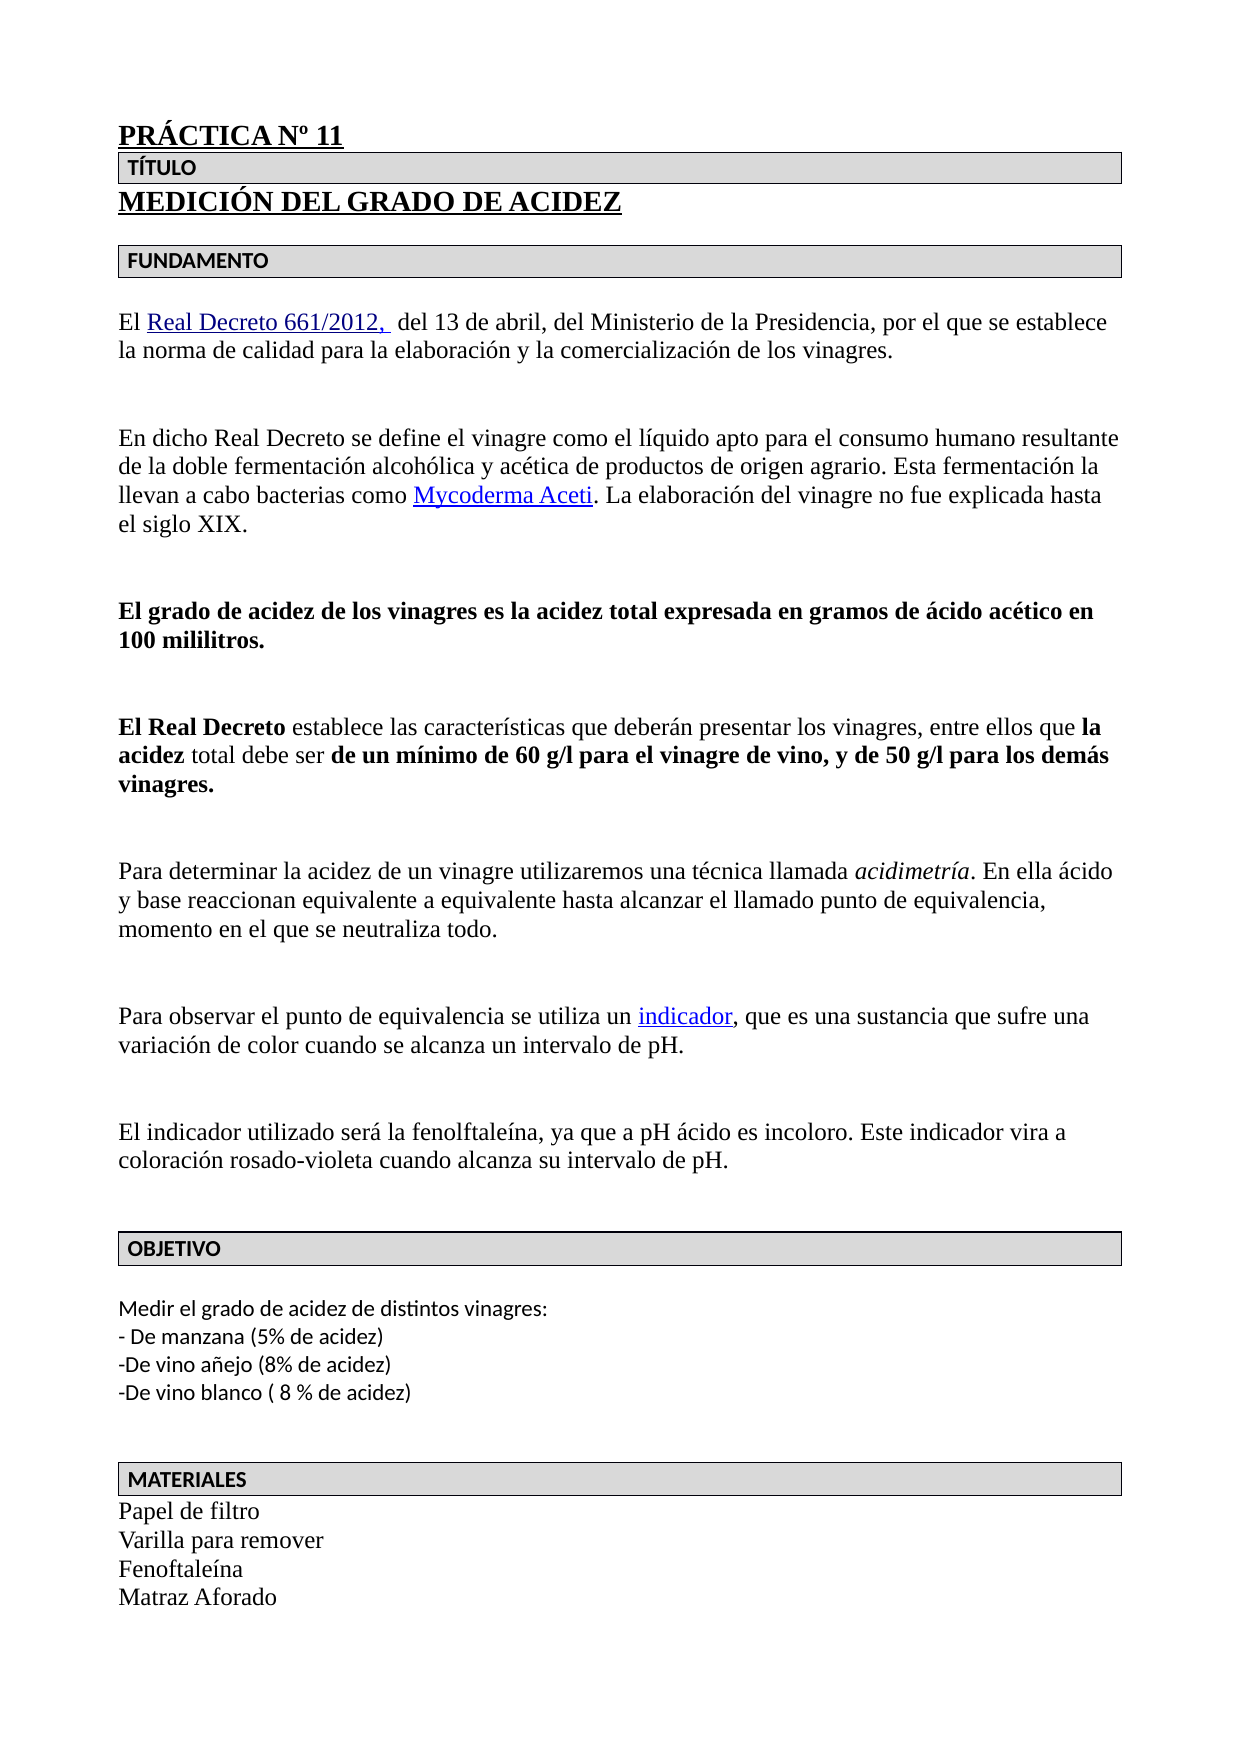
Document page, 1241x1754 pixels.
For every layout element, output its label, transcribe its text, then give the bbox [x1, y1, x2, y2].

text Fenoftaleína [118, 1554, 1122, 1582]
text El Real Decreto establece las características que deberán presentar los vinagres, entre ellos que la acidez total debe ser de un mínimo de 60 g/l para el vinagre de vino, y de 50 g/l para los demás vinagres. [118, 712, 1122, 798]
text El grado de acidez de los vinagres es la acidez total expresada en gramos de ácido acético en 100 mililitros. [118, 596, 1122, 653]
text - De manzana (5% de acidez) [118, 1322, 1122, 1350]
text Papel de filtro [118, 1496, 1122, 1525]
text Para determinar la acidez de un vinagre utilizaremos una técnica llamada acidimetría. En ella ácido y base reaccionan equivalente a equivalente hasta alcanzar el llamado punto de equivalencia, momento en el que se neutraliza todo. [118, 856, 1122, 943]
text FUNDAMENTO [119, 246, 1121, 277]
text El Real Decreto 661/2012, del 13 de abril, del Ministerio de la Presidencia, por el que se establece la norma de calidad para la elaboración y la comercialización de los vinagres. [118, 307, 1122, 364]
text Medir el grado de acidez de distintos vinagres: [118, 1294, 1122, 1322]
text MEDICIÓN DEL GRADO DE ACIDEZ [118, 184, 1122, 217]
text Matraz Aforado [118, 1582, 1122, 1611]
text OBJETIVO [119, 1233, 1121, 1265]
text El indicador utilizado será la fenolftaleína, ya que a pH ácido es incoloro. Este indicador vira a coloración rosado-violeta cuando alcanza su intervalo de pH. [118, 1117, 1122, 1174]
text -De vino añejo (8% de acidez) [118, 1350, 1122, 1378]
text En dicho Real Decreto se define el vinagre como el líquido apto para el consumo humano resultante de la doble fermentación alcohólica y acética de productos de origen agrario. Esta fermentación la llevan a cabo bacterias como Mycoderma Aceti. La elaboración del vinagre no fue explicada hasta el siglo XIX. [118, 423, 1122, 538]
text -De vino blanco ( 8 % de acidez) [118, 1378, 1122, 1406]
text Varilla para remover [118, 1525, 1122, 1554]
text MATERIALES [119, 1463, 1121, 1495]
text TÍTULO [119, 153, 1121, 183]
text PRÁCTICA Nº 11 [118, 118, 1122, 152]
text Para observar el punto de equivalencia se utiliza un indicador, que es una sustancia que sufre una variación de color cuando se alcanza un intervalo de pH. [118, 1001, 1122, 1058]
